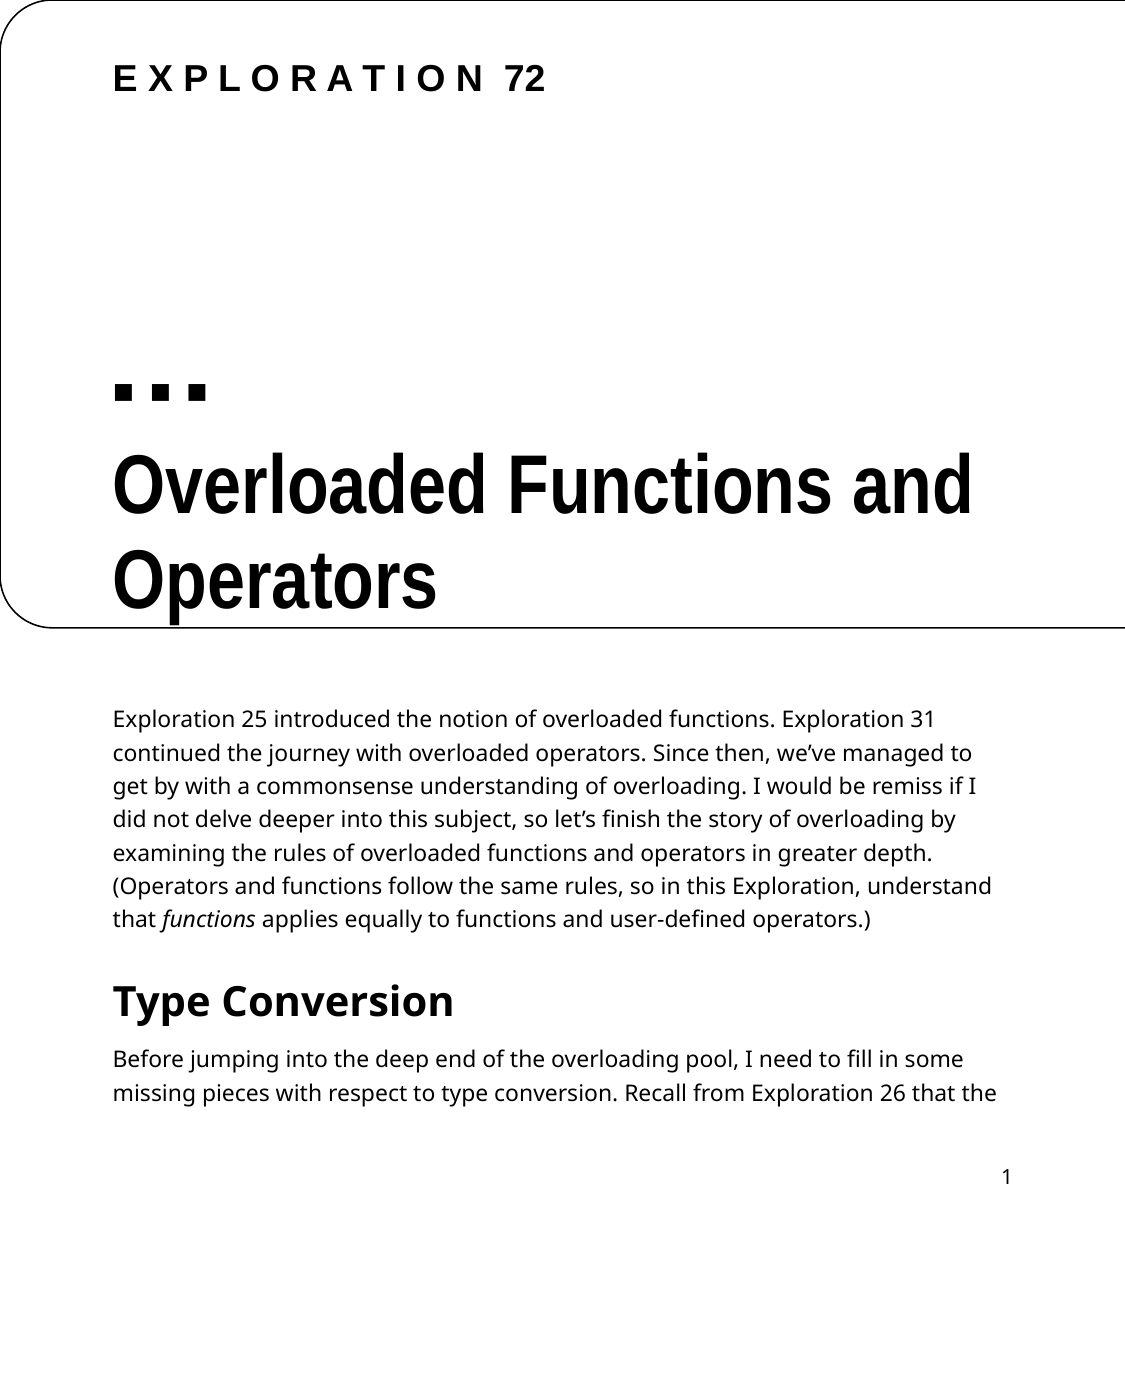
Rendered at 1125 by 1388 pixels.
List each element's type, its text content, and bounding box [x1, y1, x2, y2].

text Before jumping into the deep end of the overloading pool, I need to fill in some missing pieces with respect to type conversion. Recall from Exploration 26 that the [112, 1041, 1012, 1108]
title Overloaded Functions and Operators [112, 435, 1012, 626]
subtitle Type Conversion [112, 972, 1012, 1029]
text Exploration 25 introduced the notion of overloaded functions. Exploration 31 continued the journey with overloaded operators. Since then, we’ve managed to get by with a commonsense understanding of overloading. I would be remiss if I did not delve deeper into this subject, so let’s finish the story of overloading by examining the rules of overloaded functions and operators in greater depth. (Operators and functions follow the same rules, so in this Exploration, understand that functions applies equally to functions and user-defined operators.) [112, 701, 1012, 934]
